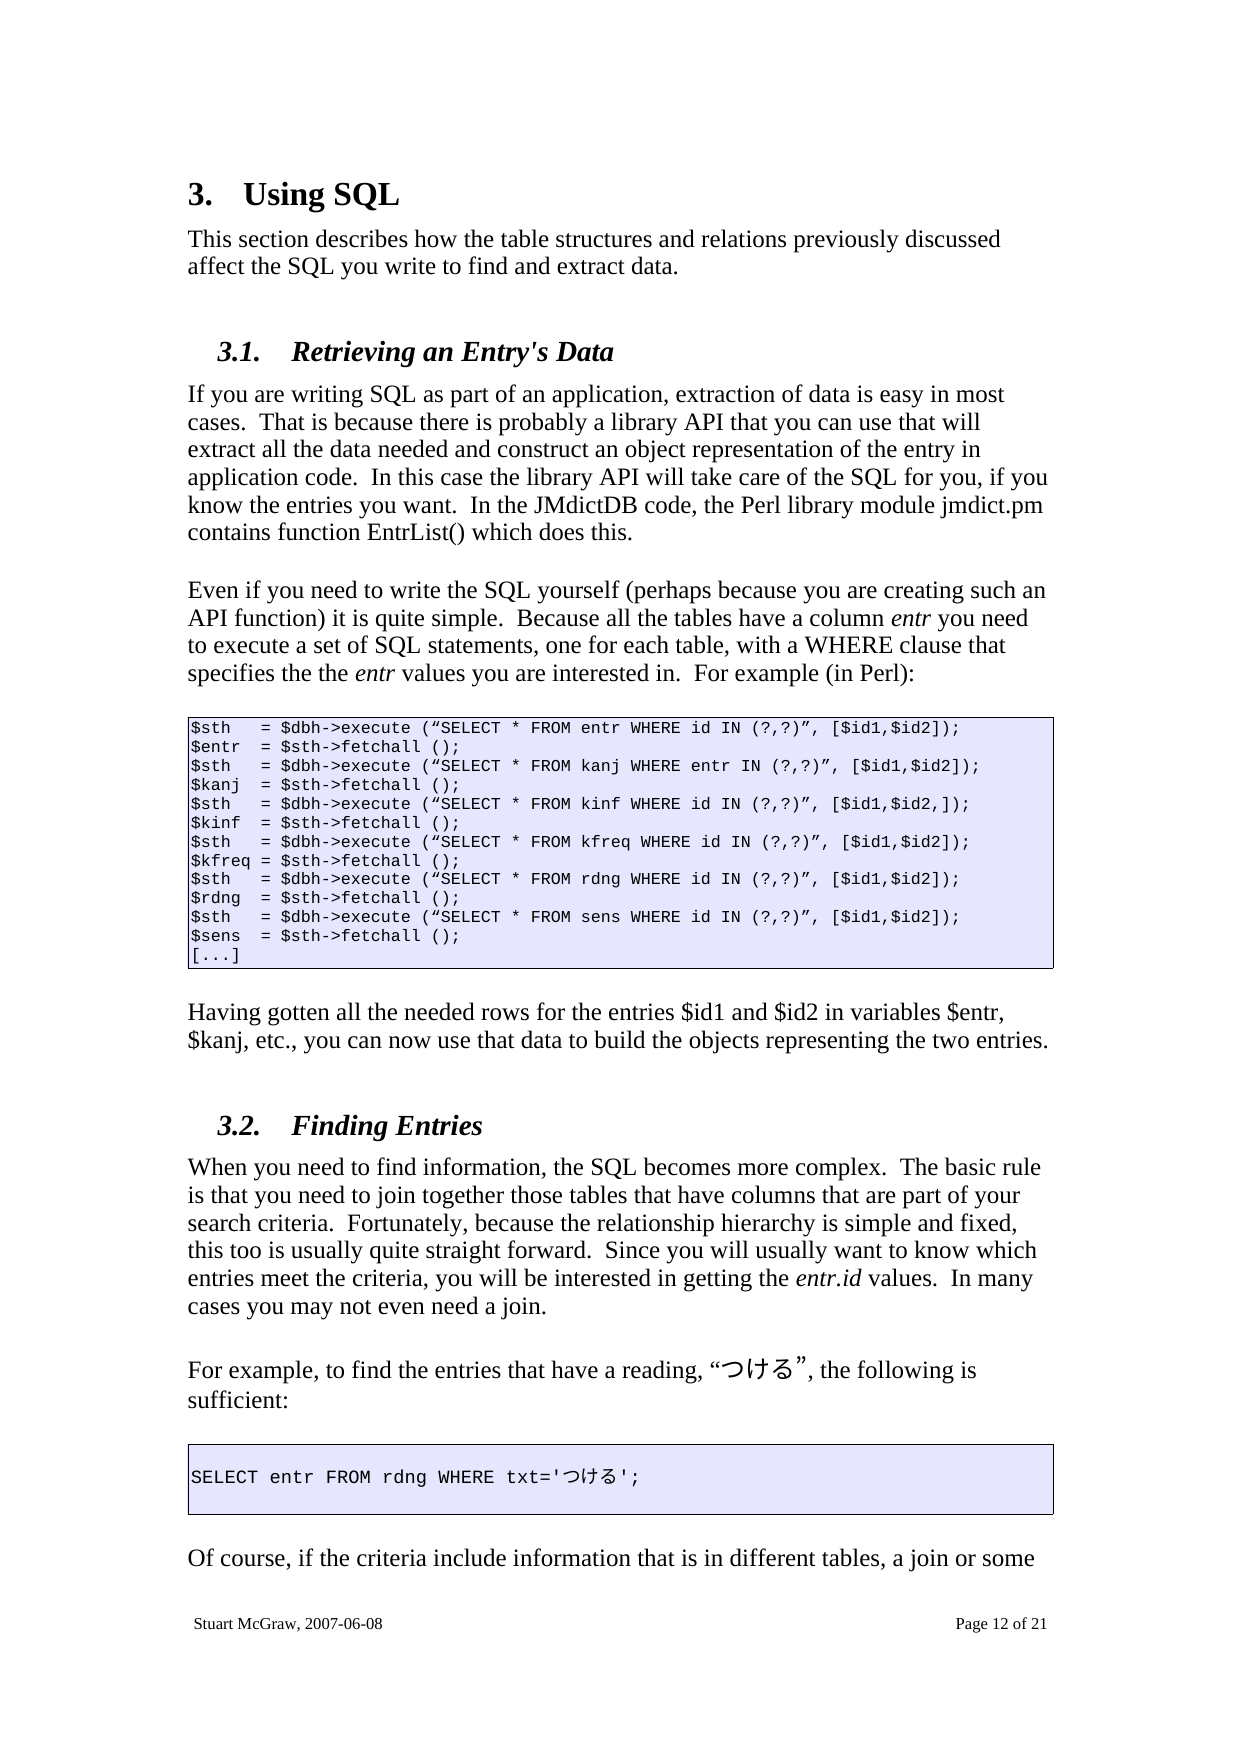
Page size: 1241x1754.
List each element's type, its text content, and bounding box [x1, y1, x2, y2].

text $sth = $dbh->execute (“SELECT * FROM entr WHERE id IN (?,?)”, [$id1,$id2]); $entr = $sth->fetchall (); $sth = $dbh->execute (“SELECT * FROM kanj WHERE entr IN (?,?)”, [$id1,$id2]); $kanj = $sth->fetchall (); $sth = $dbh->execute (“SELECT * FROM kinf WHERE id IN (?,?)”, [$id1,$id2,]); $kinf = $sth->fetchall (); $sth = $dbh->execute (“SELECT * FROM kfreq WHERE id IN (?,?)”, [$id1,$id2]); $kfreq = $sth->fetchall (); $sth = $dbh->execute (“SELECT * FROM rdng WHERE id IN (?,?)”, [$id1,$id2]); $rdng = $sth->fetchall (); $sth = $dbh->execute (“SELECT * FROM sens WHERE id IN (?,?)”, [$id1,$id2]); $sens = $sth->fetchall (); [...] [189, 718, 1053, 968]
text For example, to find the entries that have a reading, “つける”, the following is sufficient: [187, 1350, 1053, 1414]
text This section describes how the table structures and relations previously discussed affect the SQL you write to find and extract data. [187, 225, 1053, 280]
subtitle Retrieving an Entry's Data [187, 336, 1053, 368]
text When you need to find information, the SQL becomes more complex. The basic rule is that you need to join together those tables that have columns that are part of your search criteria. Fortunately, because the relationship hierarchy is simple and fixed, this too is usually quite straight forward. Since you will usually want to know which entries meet the criteria, you will be interested in getting the entr.id values. In many cases you may not even need a join. [187, 1153, 1053, 1320]
text Even if you need to write the SQL yourself (perhaps because you are creating such an API function) it is quite simple. Because all the tables have a column entr you need to execute a set of SQL statements, one for each table, with a WHERE clause that specifies the the entr values you are interested in. For example (in Perl): [187, 576, 1053, 687]
text SELECT entr FROM rdng WHERE txt='つける'; [189, 1445, 1053, 1514]
subtitle Using SQL [187, 176, 1053, 213]
text Having gotten all the needed rows for the entries $id1 and $id2 in variables $entr, $kanj, etc., you can now use that data to build the objects representing the two entries. [187, 998, 1053, 1054]
subtitle Finding Entries [187, 1109, 1053, 1142]
text If you are writing SQL as part of an application, extraction of data is easy in most cases. That is because there is probably a library API that you can use that will extract all the data needed and construct an object representation of the entry in application code. In this case the library API will take care of the SQL for you, if you know the entries you want. In the JMdictDB code, the Perl library module jmdict.pm contains function EntrList() which does this. [187, 380, 1053, 546]
text Of course, if the criteria include information that is in different tables, a join or some [187, 1544, 1053, 1571]
